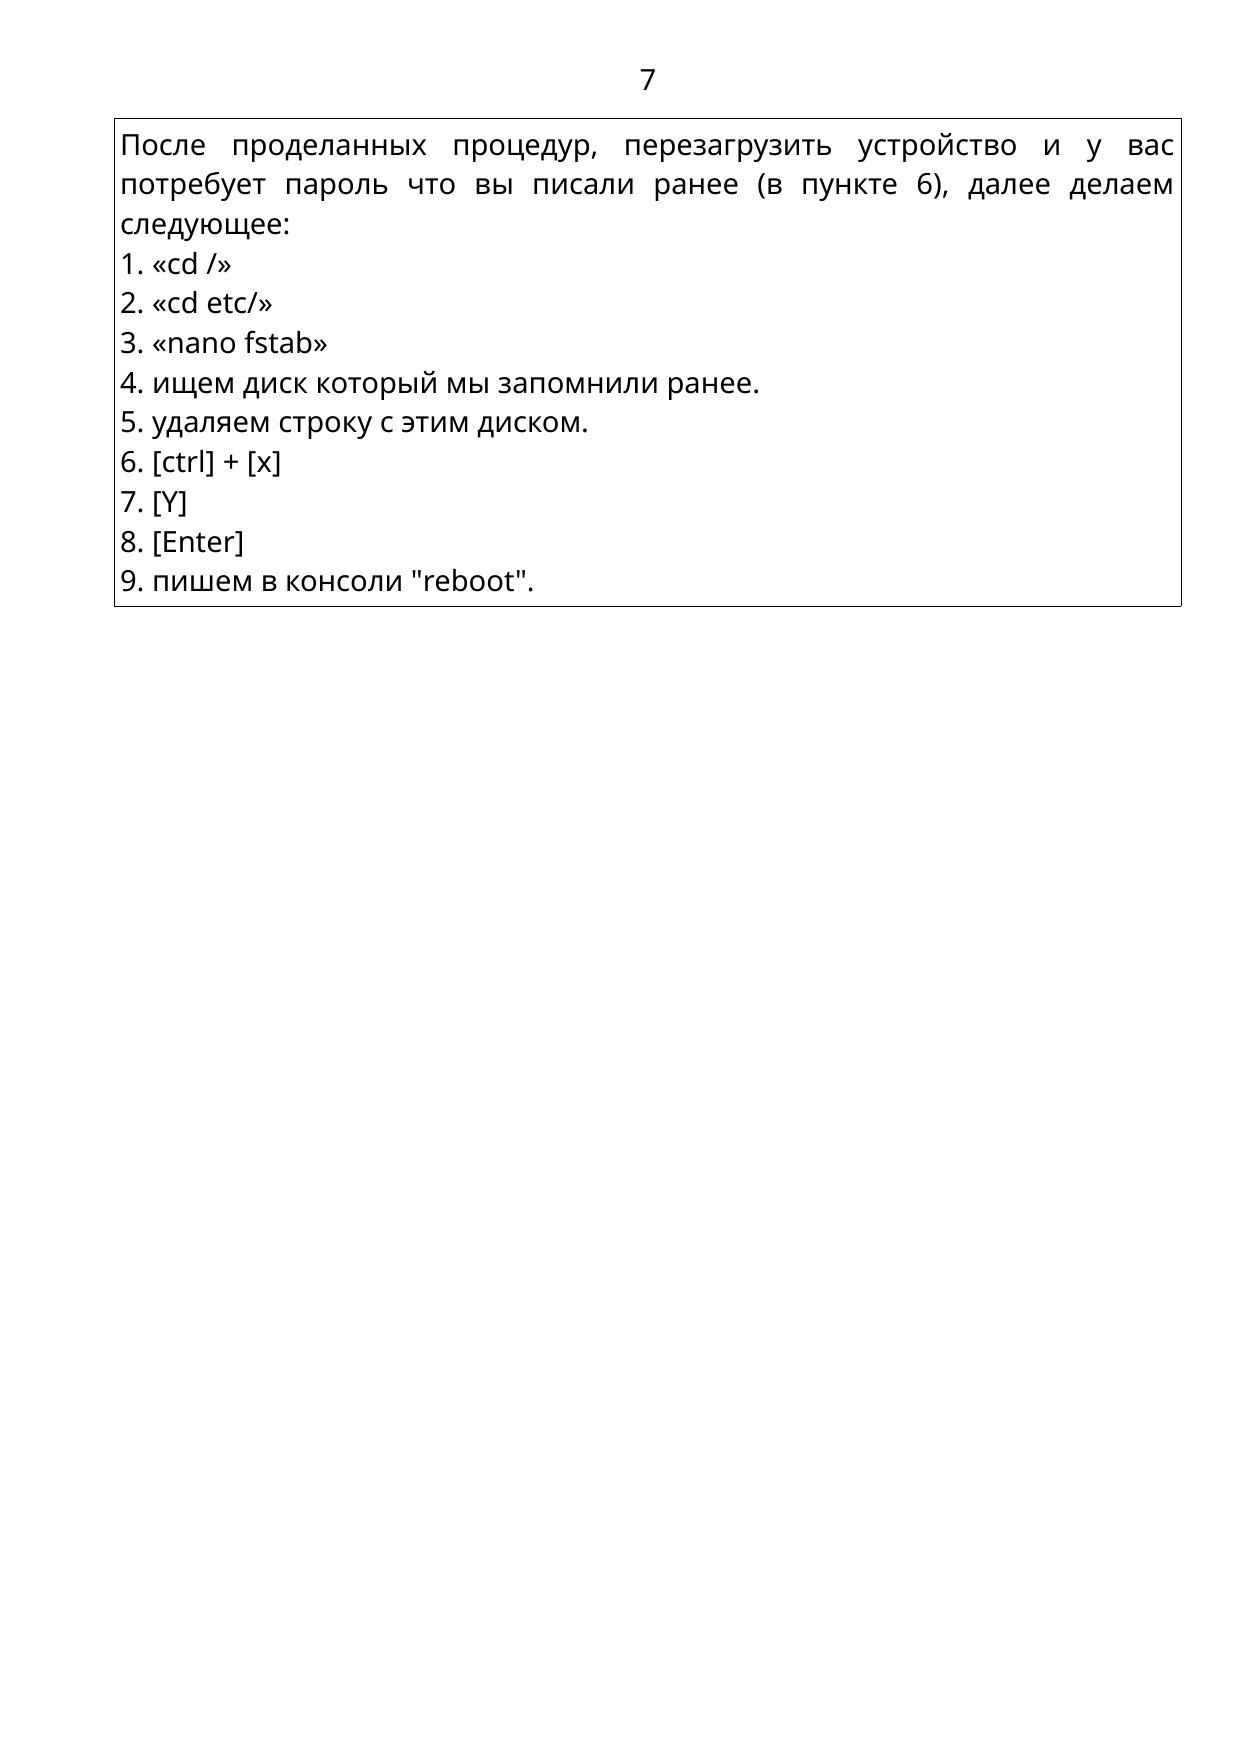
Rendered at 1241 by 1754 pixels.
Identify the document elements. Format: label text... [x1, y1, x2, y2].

table_header После проделанных процедур, перезагрузить устройство и у вас потребует пароль что вы писали ранее (в пункте 6), далее делаем следующее: 1. «cd /» 2. «cd etc/» 3. «nano fstab» 4. ищем диск который мы запомнили ранее. 5. удаляем строку с этим диском. 6. [ctrl] + [x] 7. [Y] 8. [Enter] 9. пишем в консоли "reboot". [115, 119, 1181, 606]
